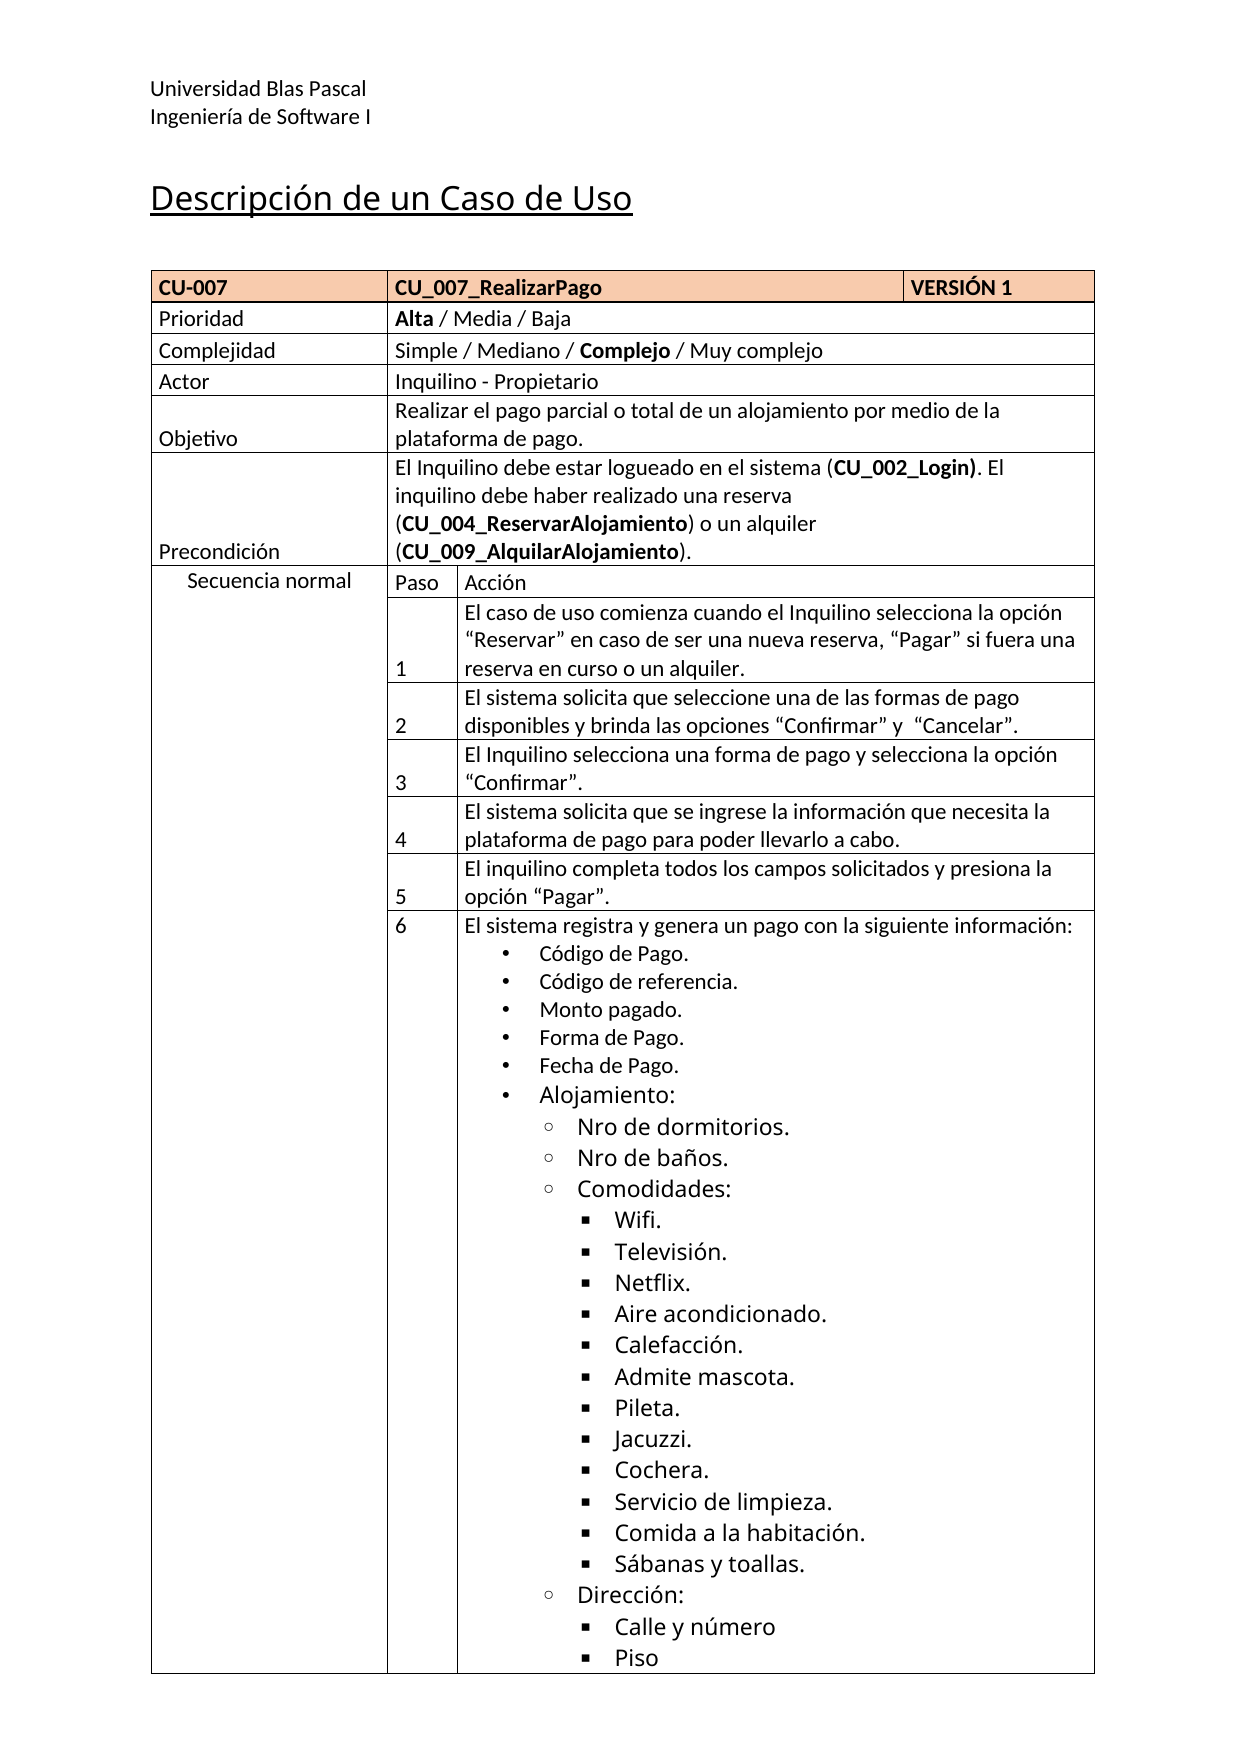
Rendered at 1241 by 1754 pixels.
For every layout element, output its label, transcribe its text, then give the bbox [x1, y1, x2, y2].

table_cell 5 [388, 854, 457, 910]
table_cell Precondición [152, 453, 387, 565]
table_cell 3 [388, 740, 457, 796]
table_cell El sistema solicita que se ingrese la información que necesita la plataforma de pago para poder llevarlo a cabo. [458, 797, 1094, 853]
table_cell El Inquilino selecciona una forma de pago y selecciona la opción “Confirmar”. [458, 740, 1094, 796]
table_header VERSIÓN 1 [904, 271, 1094, 301]
table_cell Acción [458, 566, 1094, 597]
table_cell El sistema solicita que seleccione una de las formas de pago disponibles y brinda las opciones “Confirmar” y “Cancelar”. [458, 683, 1094, 739]
table_cell 6 [388, 911, 457, 1673]
table_cell El Inquilino debe estar logueado en el sistema (CU_002_Login). El inquilino debe haber realizado una reserva (CU_004_ReservarAlojamiento) o un alquiler (CU_009_AlquilarAlojamiento). [388, 453, 1094, 565]
table_cell Objetivo [152, 396, 387, 452]
table_cell Realizar el pago parcial o total de un alojamiento por medio de la plataforma de pago. [388, 396, 1094, 452]
table_cell Actor [152, 365, 387, 395]
table_cell 2 [388, 683, 457, 739]
table_cell Secuencia normal [152, 566, 387, 1673]
table_cell Simple / Mediano / Complejo / Muy complejo [388, 334, 1094, 364]
table_cell El sistema registra y genera un pago con la siguiente información: Código de Pago. Código de referencia. Monto pagado. Forma de Pago. Fecha de Pago. Alojamiento: Nro de dormitorios. Nro de baños. Comodidades: Wifi. Televisión. Netflix. Aire acondicionado. Calefacción. Admite mascota. Pileta. Jacuzzi. Cochera. Servicio de limpieza. Comida a la habitación. Sábanas y toallas. Dirección: Calle y número Piso Número de Departamento Localidad Provincia País Zona Turística. Propietario: Nombre. Apellido. Teléfono. Email. [458, 911, 1094, 1673]
table_cell 4 [388, 797, 457, 853]
table_cell El caso de uso comienza cuando el Inquilino selecciona la opción “Reservar” en caso de ser una nueva reserva, “Pagar” si fuera una reserva en curso o un alquiler. [458, 598, 1094, 682]
table_header CU-007 [152, 271, 387, 301]
subtitle Descripción de un Caso de Uso [150, 175, 1090, 220]
table_cell Inquilino - Propietario [388, 365, 1094, 395]
table_cell 1 [388, 598, 457, 682]
table_cell El inquilino completa todos los campos solicitados y presiona la opción “Pagar”. [458, 854, 1094, 910]
table_cell Complejidad [152, 334, 387, 364]
table_cell Alta / Media / Baja [388, 303, 1094, 333]
table_cell Prioridad [152, 303, 387, 333]
table_header CU_007_RealizarPago [388, 271, 903, 301]
table_cell Paso [388, 566, 457, 597]
